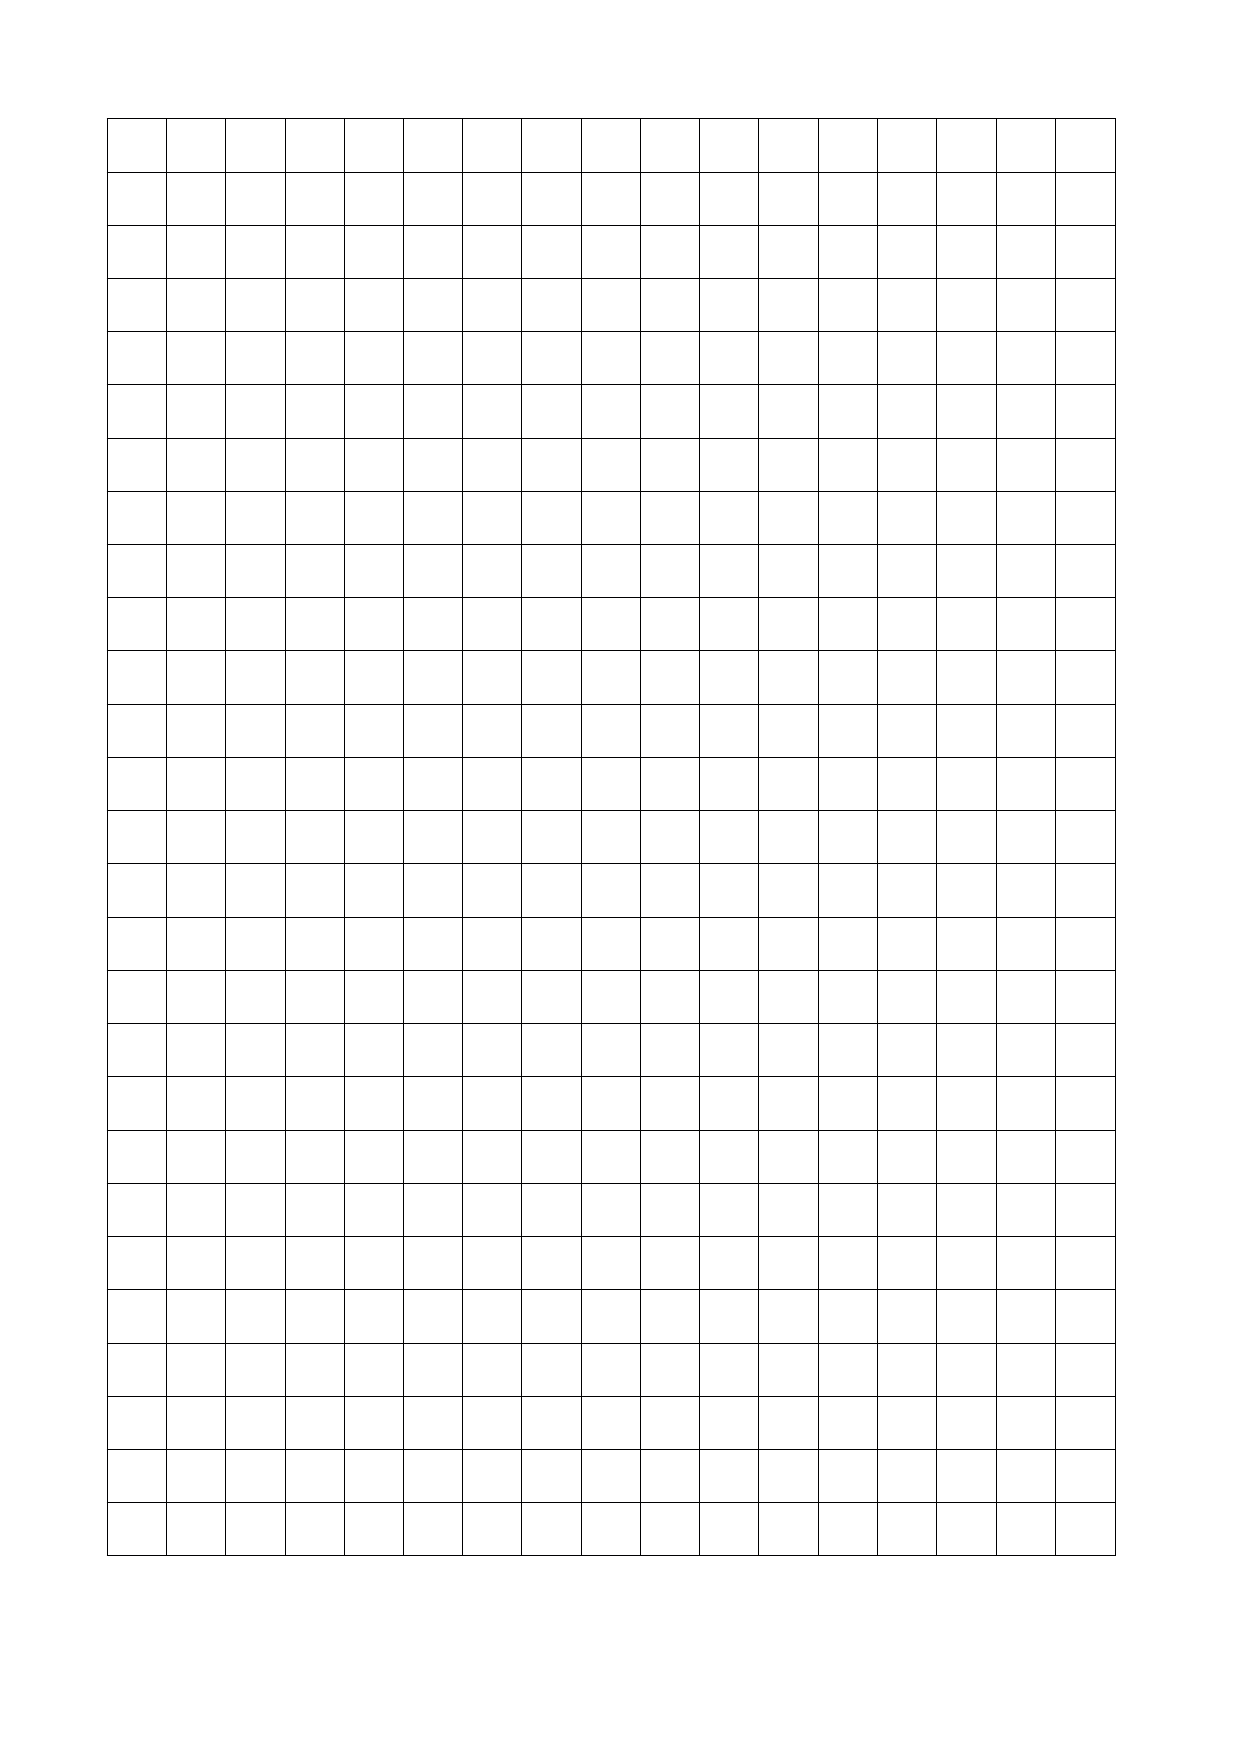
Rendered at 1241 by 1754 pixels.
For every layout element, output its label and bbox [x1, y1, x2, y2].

table_cell [1056, 1397, 1115, 1449]
table_cell [286, 545, 344, 597]
table_cell [759, 864, 818, 917]
table_cell [167, 1237, 225, 1289]
table_cell [286, 758, 344, 810]
table_cell [641, 864, 699, 917]
table_cell [700, 1450, 758, 1502]
table_cell [819, 1184, 877, 1236]
table_cell [404, 279, 462, 331]
table_cell [108, 918, 166, 970]
table_cell [582, 1184, 640, 1236]
table_header [878, 119, 936, 171]
table_cell [286, 1450, 344, 1502]
table_cell [522, 918, 581, 970]
table_cell [345, 864, 403, 917]
table_cell [641, 971, 699, 1023]
table_cell [345, 1503, 403, 1555]
table_cell [463, 705, 521, 757]
table_cell [700, 758, 758, 810]
table_cell [522, 811, 581, 863]
table_cell [759, 439, 818, 491]
table_cell [759, 811, 818, 863]
table_cell [641, 1184, 699, 1236]
table_cell [700, 1077, 758, 1129]
table_cell [759, 545, 818, 597]
table_cell [878, 1077, 936, 1129]
table_cell [108, 1024, 166, 1076]
table_cell [937, 385, 996, 437]
table_cell [997, 545, 1055, 597]
table_cell [1056, 226, 1115, 278]
table_cell [997, 385, 1055, 437]
table_cell [937, 279, 996, 331]
table_cell [878, 173, 936, 224]
table_cell [937, 173, 996, 224]
table_cell [1056, 651, 1115, 704]
table_header [286, 119, 344, 171]
table_cell [463, 1131, 521, 1183]
table_cell [1056, 918, 1115, 970]
table_cell [997, 332, 1055, 384]
table_cell [108, 811, 166, 863]
table_cell [700, 1237, 758, 1289]
table_cell [404, 1450, 462, 1502]
table_cell [286, 279, 344, 331]
table_cell [937, 1290, 996, 1342]
table_cell [226, 1290, 285, 1342]
table_cell [937, 1024, 996, 1076]
table_cell [463, 492, 521, 544]
table_cell [226, 1077, 285, 1129]
table_cell [108, 651, 166, 704]
table_header [582, 119, 640, 171]
table_cell [819, 758, 877, 810]
table_cell [522, 1450, 581, 1502]
table_cell [582, 332, 640, 384]
table_cell [522, 173, 581, 224]
table_cell [345, 226, 403, 278]
table_cell [1056, 279, 1115, 331]
table_cell [345, 1184, 403, 1236]
table_cell [997, 226, 1055, 278]
table_cell [641, 1397, 699, 1449]
table_cell [345, 332, 403, 384]
table_cell [641, 918, 699, 970]
table_cell [404, 651, 462, 704]
table_cell [997, 811, 1055, 863]
table_cell [997, 864, 1055, 917]
table_cell [641, 1450, 699, 1502]
table_cell [108, 971, 166, 1023]
table_cell [582, 545, 640, 597]
table_cell [404, 545, 462, 597]
table_cell [226, 1503, 285, 1555]
table_cell [582, 1077, 640, 1129]
table_cell [641, 279, 699, 331]
table_cell [226, 545, 285, 597]
table_cell [345, 1450, 403, 1502]
table_cell [819, 1024, 877, 1076]
table_cell [700, 226, 758, 278]
table_cell [404, 1077, 462, 1129]
table_cell [1056, 1077, 1115, 1129]
table_cell [226, 1131, 285, 1183]
table_cell [819, 226, 877, 278]
table_cell [463, 1503, 521, 1555]
table_cell [700, 864, 758, 917]
table_cell [167, 1290, 225, 1342]
table_cell [759, 918, 818, 970]
table_cell [582, 864, 640, 917]
table_cell [582, 1290, 640, 1342]
table_cell [582, 385, 640, 437]
table_cell [522, 1344, 581, 1396]
table_cell [108, 545, 166, 597]
table_cell [463, 439, 521, 491]
table_cell [759, 226, 818, 278]
table_cell [700, 492, 758, 544]
table_cell [819, 279, 877, 331]
table_cell [226, 918, 285, 970]
table_cell [463, 332, 521, 384]
table_cell [700, 971, 758, 1023]
table_cell [819, 811, 877, 863]
table_cell [759, 1397, 818, 1449]
table_cell [522, 492, 581, 544]
table_cell [463, 811, 521, 863]
table_cell [226, 1237, 285, 1289]
table_cell [404, 226, 462, 278]
table_cell [522, 598, 581, 650]
table_cell [937, 1184, 996, 1236]
table_cell [108, 1397, 166, 1449]
table_cell [167, 1344, 225, 1396]
table_cell [937, 1397, 996, 1449]
table_cell [167, 971, 225, 1023]
table_cell [345, 439, 403, 491]
table_cell [522, 1184, 581, 1236]
table_cell [463, 1184, 521, 1236]
table_cell [167, 279, 225, 331]
table_cell [759, 1450, 818, 1502]
table_cell [700, 173, 758, 224]
table_cell [997, 1397, 1055, 1449]
table_cell [167, 173, 225, 224]
table_cell [286, 173, 344, 224]
table_cell [759, 332, 818, 384]
table_cell [286, 1024, 344, 1076]
table_cell [345, 385, 403, 437]
table_cell [1056, 1237, 1115, 1289]
table_cell [167, 758, 225, 810]
table_cell [286, 439, 344, 491]
table_cell [108, 1131, 166, 1183]
table_cell [819, 1237, 877, 1289]
table_cell [878, 598, 936, 650]
table_cell [878, 811, 936, 863]
table_cell [345, 651, 403, 704]
table_cell [819, 439, 877, 491]
table_header [641, 119, 699, 171]
table_cell [286, 1131, 344, 1183]
table_cell [286, 971, 344, 1023]
table_cell [226, 971, 285, 1023]
table_cell [404, 811, 462, 863]
table_cell [167, 705, 225, 757]
table_cell [1056, 1503, 1115, 1555]
table_cell [286, 1077, 344, 1129]
table_cell [700, 811, 758, 863]
table_cell [641, 332, 699, 384]
table_cell [108, 758, 166, 810]
table_cell [700, 1397, 758, 1449]
table_cell [759, 385, 818, 437]
table_cell [819, 864, 877, 917]
table_cell [345, 811, 403, 863]
table_cell [522, 971, 581, 1023]
table_cell [878, 1503, 936, 1555]
table_cell [463, 1397, 521, 1449]
table_cell [1056, 1184, 1115, 1236]
table_cell [286, 811, 344, 863]
table_cell [582, 918, 640, 970]
table_cell [641, 1503, 699, 1555]
table_cell [819, 1344, 877, 1396]
table_cell [345, 1344, 403, 1396]
table_cell [167, 1077, 225, 1129]
table_cell [522, 226, 581, 278]
table_cell [286, 864, 344, 917]
table_cell [286, 1397, 344, 1449]
table_cell [759, 758, 818, 810]
table_cell [345, 1237, 403, 1289]
table_cell [167, 864, 225, 917]
table_cell [937, 811, 996, 863]
table_cell [345, 705, 403, 757]
table_cell [759, 1184, 818, 1236]
table_cell [997, 279, 1055, 331]
table_cell [1056, 864, 1115, 917]
table_cell [404, 332, 462, 384]
table_cell [937, 492, 996, 544]
table_cell [226, 864, 285, 917]
table_cell [759, 1290, 818, 1342]
table_cell [759, 279, 818, 331]
table_cell [819, 1503, 877, 1555]
table_cell [108, 1077, 166, 1129]
table_cell [582, 811, 640, 863]
table_cell [700, 1184, 758, 1236]
table_cell [819, 385, 877, 437]
table_cell [997, 971, 1055, 1023]
table_cell [108, 173, 166, 224]
table_cell [167, 332, 225, 384]
table_cell [937, 971, 996, 1023]
table_cell [404, 1503, 462, 1555]
table_cell [286, 226, 344, 278]
table_cell [641, 1077, 699, 1129]
table_cell [286, 918, 344, 970]
table_cell [700, 705, 758, 757]
table_cell [404, 439, 462, 491]
table_cell [404, 1237, 462, 1289]
table_cell [700, 598, 758, 650]
table_cell [819, 1397, 877, 1449]
table_header [108, 119, 166, 171]
table_header [759, 119, 818, 171]
table_cell [345, 918, 403, 970]
table_cell [582, 439, 640, 491]
table_cell [582, 1450, 640, 1502]
table_cell [641, 811, 699, 863]
table_cell [759, 173, 818, 224]
table_cell [522, 439, 581, 491]
table_cell [582, 598, 640, 650]
table_cell [937, 439, 996, 491]
table_cell [1056, 1131, 1115, 1183]
table_cell [226, 226, 285, 278]
table_cell [582, 1131, 640, 1183]
table_cell [226, 1344, 285, 1396]
table_cell [108, 492, 166, 544]
table_cell [819, 1131, 877, 1183]
table_cell [167, 1397, 225, 1449]
table_cell [641, 705, 699, 757]
table_cell [286, 1503, 344, 1555]
table_cell [522, 1237, 581, 1289]
table_cell [463, 173, 521, 224]
table_cell [345, 1397, 403, 1449]
table_cell [997, 1503, 1055, 1555]
table_cell [582, 1344, 640, 1396]
table_cell [700, 1344, 758, 1396]
table_cell [108, 598, 166, 650]
table_cell [937, 651, 996, 704]
table_cell [226, 1450, 285, 1502]
table_cell [167, 492, 225, 544]
table_cell [522, 332, 581, 384]
table_cell [582, 226, 640, 278]
table_cell [463, 971, 521, 1023]
table_cell [1056, 1024, 1115, 1076]
table_cell [759, 1237, 818, 1289]
table_cell [997, 1131, 1055, 1183]
table_cell [641, 1344, 699, 1396]
table_cell [641, 492, 699, 544]
table_cell [167, 918, 225, 970]
table_cell [522, 545, 581, 597]
table_cell [463, 1290, 521, 1342]
table_cell [819, 492, 877, 544]
table_cell [167, 439, 225, 491]
table_cell [522, 1290, 581, 1342]
table_cell [878, 385, 936, 437]
table_cell [404, 173, 462, 224]
table_cell [937, 1237, 996, 1289]
table_cell [404, 492, 462, 544]
table_cell [759, 1503, 818, 1555]
table_cell [582, 1024, 640, 1076]
table_cell [226, 651, 285, 704]
table_cell [463, 651, 521, 704]
table_cell [641, 1237, 699, 1289]
table_cell [819, 1450, 877, 1502]
table_cell [404, 758, 462, 810]
table_cell [878, 1344, 936, 1396]
table_cell [997, 492, 1055, 544]
table_cell [463, 864, 521, 917]
table_cell [286, 598, 344, 650]
table_cell [878, 492, 936, 544]
table_cell [404, 1024, 462, 1076]
table_cell [582, 1503, 640, 1555]
table_cell [700, 1131, 758, 1183]
table_cell [1056, 705, 1115, 757]
table_cell [997, 1077, 1055, 1129]
table_header [345, 119, 403, 171]
table_cell [108, 332, 166, 384]
table_cell [641, 545, 699, 597]
table_cell [878, 279, 936, 331]
table_cell [226, 1024, 285, 1076]
table_cell [1056, 385, 1115, 437]
table_cell [641, 1290, 699, 1342]
table_cell [819, 1077, 877, 1129]
table_cell [1056, 439, 1115, 491]
table_cell [345, 1290, 403, 1342]
table_cell [937, 705, 996, 757]
table_cell [167, 651, 225, 704]
table_cell [582, 651, 640, 704]
table_cell [759, 971, 818, 1023]
table_cell [700, 279, 758, 331]
table_cell [819, 971, 877, 1023]
table_cell [937, 1450, 996, 1502]
table_cell [404, 918, 462, 970]
table_cell [700, 439, 758, 491]
table_cell [167, 1450, 225, 1502]
table_cell [641, 226, 699, 278]
table_cell [997, 173, 1055, 224]
table_cell [463, 226, 521, 278]
table_cell [641, 173, 699, 224]
table_cell [700, 651, 758, 704]
table_cell [937, 1503, 996, 1555]
table_cell [286, 1344, 344, 1396]
table_header [167, 119, 225, 171]
table_cell [997, 1184, 1055, 1236]
table_cell [937, 1344, 996, 1396]
table_cell [167, 1184, 225, 1236]
table_cell [937, 918, 996, 970]
table_cell [463, 918, 521, 970]
table_header [463, 119, 521, 171]
table_cell [226, 173, 285, 224]
table_cell [582, 492, 640, 544]
table_cell [167, 598, 225, 650]
table_cell [522, 758, 581, 810]
table_cell [463, 1344, 521, 1396]
table_cell [463, 1024, 521, 1076]
table_cell [997, 1450, 1055, 1502]
table_cell [404, 598, 462, 650]
table_cell [997, 651, 1055, 704]
table_header [819, 119, 877, 171]
table_cell [463, 279, 521, 331]
table_cell [1056, 971, 1115, 1023]
table_cell [878, 332, 936, 384]
table_cell [463, 545, 521, 597]
table_header [522, 119, 581, 171]
table_cell [345, 545, 403, 597]
table_cell [226, 811, 285, 863]
table_cell [286, 1184, 344, 1236]
table_cell [108, 1237, 166, 1289]
table_cell [997, 1237, 1055, 1289]
table_cell [108, 226, 166, 278]
table_cell [108, 1344, 166, 1396]
table_cell [286, 332, 344, 384]
table_cell [522, 385, 581, 437]
table_cell [878, 1450, 936, 1502]
table_cell [937, 1131, 996, 1183]
table_cell [108, 1184, 166, 1236]
table_cell [937, 332, 996, 384]
table_cell [997, 918, 1055, 970]
table_cell [463, 758, 521, 810]
table_cell [226, 1184, 285, 1236]
table_cell [108, 1450, 166, 1502]
table_cell [1056, 811, 1115, 863]
table_cell [226, 598, 285, 650]
table_cell [878, 1131, 936, 1183]
table_cell [404, 1397, 462, 1449]
table_cell [522, 279, 581, 331]
table_cell [759, 705, 818, 757]
table_cell [641, 758, 699, 810]
table_cell [759, 1077, 818, 1129]
table_cell [759, 1344, 818, 1396]
table_cell [819, 651, 877, 704]
table_cell [878, 864, 936, 917]
table_cell [878, 1290, 936, 1342]
table_cell [997, 1344, 1055, 1396]
table_cell [700, 1290, 758, 1342]
table_cell [582, 173, 640, 224]
table_cell [1056, 492, 1115, 544]
table_cell [522, 1397, 581, 1449]
table_cell [819, 1290, 877, 1342]
table_cell [878, 918, 936, 970]
table_cell [700, 545, 758, 597]
table_cell [819, 173, 877, 224]
table_cell [878, 439, 936, 491]
table_cell [167, 1503, 225, 1555]
table_cell [937, 1077, 996, 1129]
table_cell [226, 758, 285, 810]
table_cell [819, 705, 877, 757]
table_header [226, 119, 285, 171]
table_cell [167, 1024, 225, 1076]
table_cell [522, 1503, 581, 1555]
table_cell [997, 705, 1055, 757]
table_cell [878, 1397, 936, 1449]
table_cell [463, 1237, 521, 1289]
table_cell [167, 385, 225, 437]
table_cell [1056, 332, 1115, 384]
table_cell [404, 705, 462, 757]
table_cell [1056, 1290, 1115, 1342]
table_cell [1056, 1450, 1115, 1502]
table_cell [997, 1024, 1055, 1076]
table_cell [878, 651, 936, 704]
table_cell [759, 598, 818, 650]
table_cell [345, 758, 403, 810]
table_cell [463, 598, 521, 650]
table_cell [641, 1024, 699, 1076]
table_cell [286, 651, 344, 704]
table_cell [345, 1024, 403, 1076]
table_cell [641, 385, 699, 437]
table_cell [108, 385, 166, 437]
table_cell [878, 226, 936, 278]
table_cell [937, 598, 996, 650]
table_cell [226, 385, 285, 437]
table_cell [641, 651, 699, 704]
table_cell [286, 1237, 344, 1289]
table_cell [522, 705, 581, 757]
table_cell [345, 492, 403, 544]
table_cell [997, 1290, 1055, 1342]
table_cell [404, 385, 462, 437]
table_header [1056, 119, 1115, 171]
table_cell [700, 332, 758, 384]
table_cell [641, 439, 699, 491]
table_cell [522, 1077, 581, 1129]
table_cell [700, 918, 758, 970]
table_cell [1056, 173, 1115, 224]
table_cell [878, 758, 936, 810]
table_cell [997, 598, 1055, 650]
table_cell [226, 705, 285, 757]
table_cell [878, 705, 936, 757]
table_cell [522, 864, 581, 917]
table_cell [167, 811, 225, 863]
table_cell [700, 1024, 758, 1076]
table_cell [345, 1131, 403, 1183]
table_cell [404, 971, 462, 1023]
table_cell [522, 1131, 581, 1183]
table_cell [878, 971, 936, 1023]
table_cell [819, 332, 877, 384]
table_cell [759, 1131, 818, 1183]
table_cell [1056, 1344, 1115, 1396]
table_cell [463, 385, 521, 437]
table_cell [108, 1503, 166, 1555]
table_cell [878, 1024, 936, 1076]
table_cell [1056, 598, 1115, 650]
table_cell [108, 705, 166, 757]
table_cell [582, 279, 640, 331]
table_cell [937, 226, 996, 278]
table_cell [226, 1397, 285, 1449]
table_cell [345, 173, 403, 224]
table_cell [522, 1024, 581, 1076]
table_cell [286, 385, 344, 437]
table_cell [819, 545, 877, 597]
table_cell [819, 598, 877, 650]
table_cell [1056, 758, 1115, 810]
table_cell [108, 279, 166, 331]
table_header [700, 119, 758, 171]
table_header [937, 119, 996, 171]
table_cell [108, 439, 166, 491]
table_cell [759, 651, 818, 704]
table_cell [226, 279, 285, 331]
table_cell [404, 1131, 462, 1183]
table_header [997, 119, 1055, 171]
table_cell [345, 971, 403, 1023]
table_cell [700, 385, 758, 437]
table_cell [819, 918, 877, 970]
table_cell [878, 1237, 936, 1289]
table_cell [700, 1503, 758, 1555]
table_cell [226, 332, 285, 384]
table_cell [463, 1077, 521, 1129]
table_cell [226, 492, 285, 544]
table_cell [108, 864, 166, 917]
table_cell [878, 545, 936, 597]
table_cell [582, 1237, 640, 1289]
table_cell [759, 1024, 818, 1076]
table_cell [759, 492, 818, 544]
table_cell [641, 598, 699, 650]
table_cell [641, 1131, 699, 1183]
table_cell [582, 705, 640, 757]
table_cell [286, 492, 344, 544]
table_cell [997, 439, 1055, 491]
table_header [404, 119, 462, 171]
table_cell [463, 1450, 521, 1502]
table_cell [937, 545, 996, 597]
table_cell [404, 1290, 462, 1342]
table_cell [167, 226, 225, 278]
table_cell [108, 1290, 166, 1342]
table_cell [878, 1184, 936, 1236]
table_cell [167, 545, 225, 597]
table_cell [404, 864, 462, 917]
table_cell [997, 758, 1055, 810]
table_cell [286, 1290, 344, 1342]
table_cell [345, 598, 403, 650]
table_cell [226, 439, 285, 491]
table_cell [582, 971, 640, 1023]
table_cell [522, 651, 581, 704]
table_cell [582, 758, 640, 810]
table_cell [345, 279, 403, 331]
table_cell [937, 864, 996, 917]
table_cell [1056, 545, 1115, 597]
table_cell [404, 1344, 462, 1396]
table_cell [286, 705, 344, 757]
table_cell [937, 758, 996, 810]
table_cell [404, 1184, 462, 1236]
table_cell [582, 1397, 640, 1449]
table_cell [167, 1131, 225, 1183]
table_cell [345, 1077, 403, 1129]
